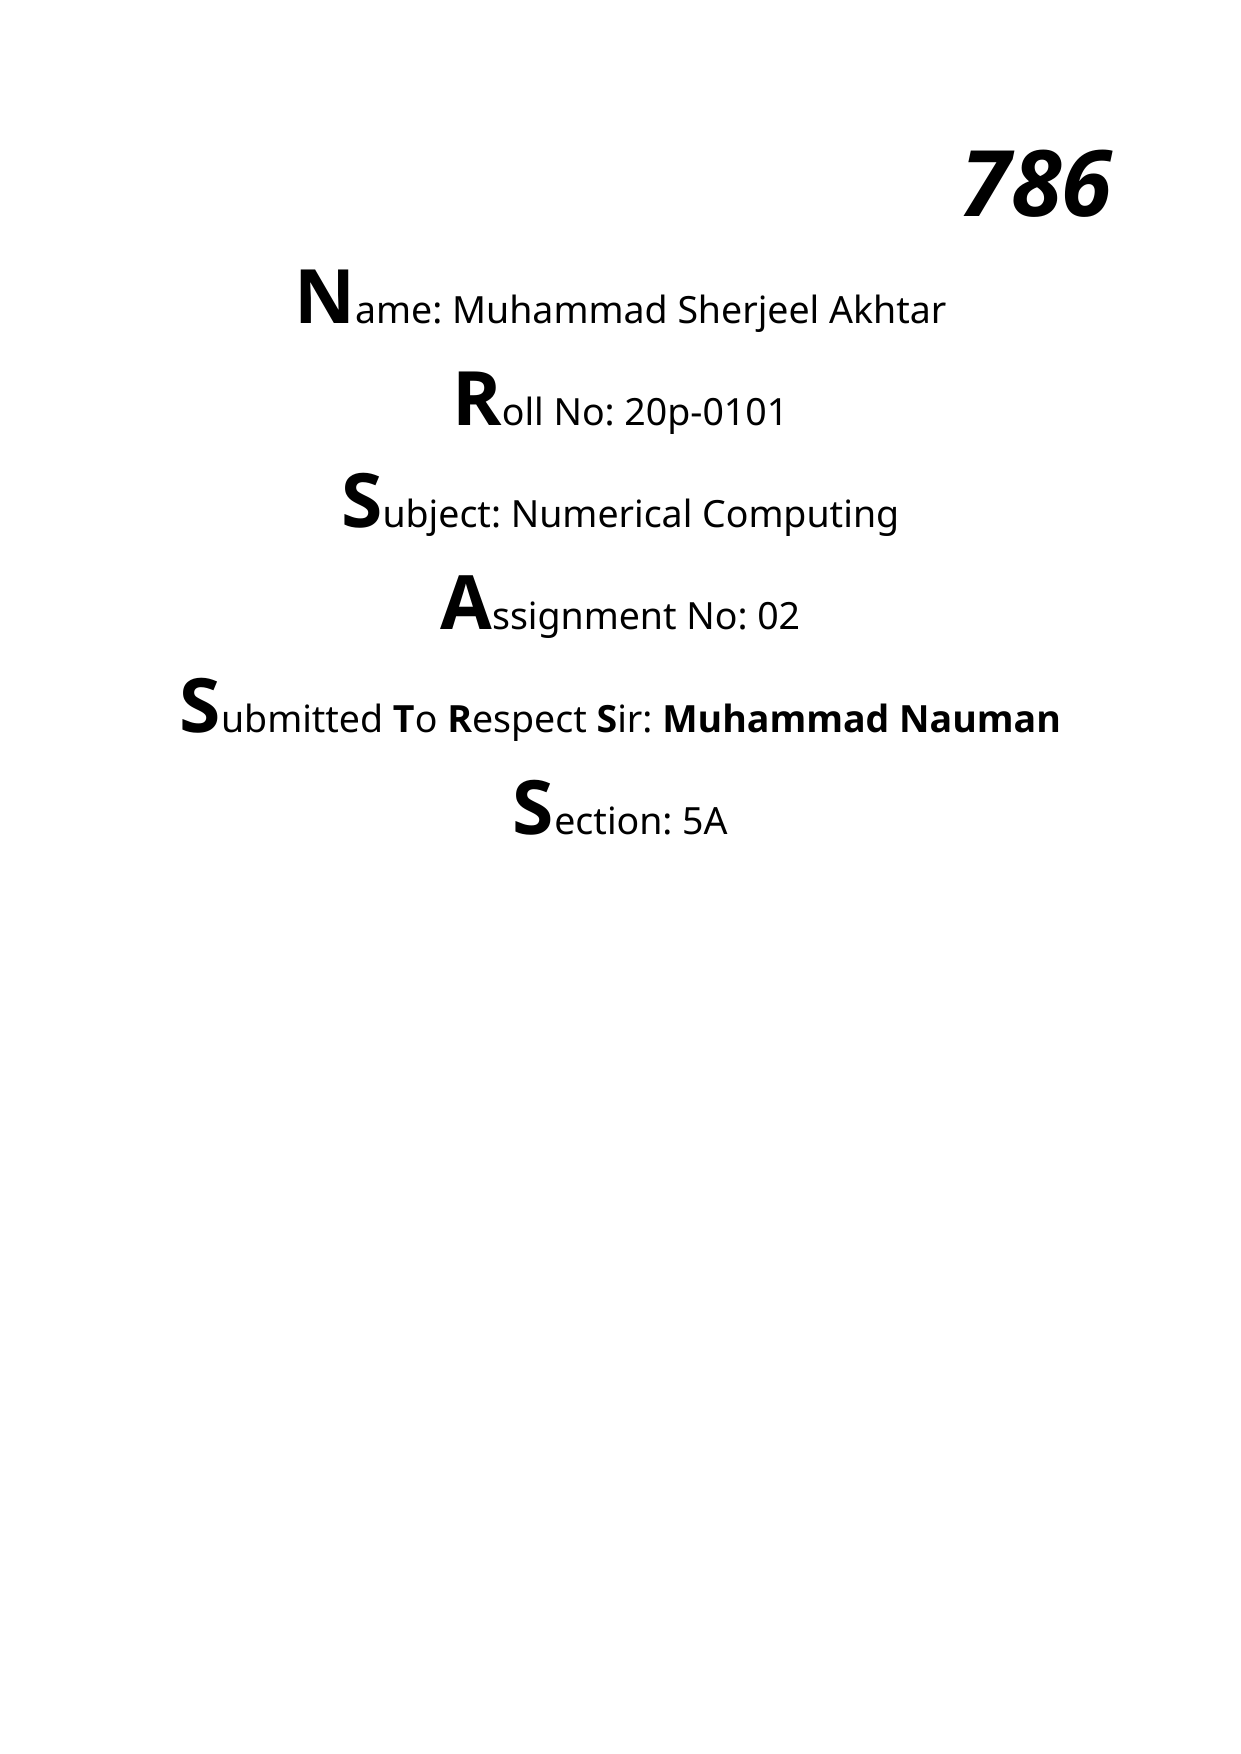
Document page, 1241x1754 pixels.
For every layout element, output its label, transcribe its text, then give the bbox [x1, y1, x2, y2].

text Subject: Numerical Computing [118, 447, 1122, 549]
text Submitted To Respect Sir: Muhammad Nauman Section: 5A [118, 652, 1122, 856]
text 786 [118, 118, 1122, 243]
text Name: Muhammad Sherjeel Akhtar [118, 243, 1122, 345]
text Roll No: 20p-0101 [118, 345, 1122, 447]
text Assignment No: 02 [118, 549, 1122, 652]
